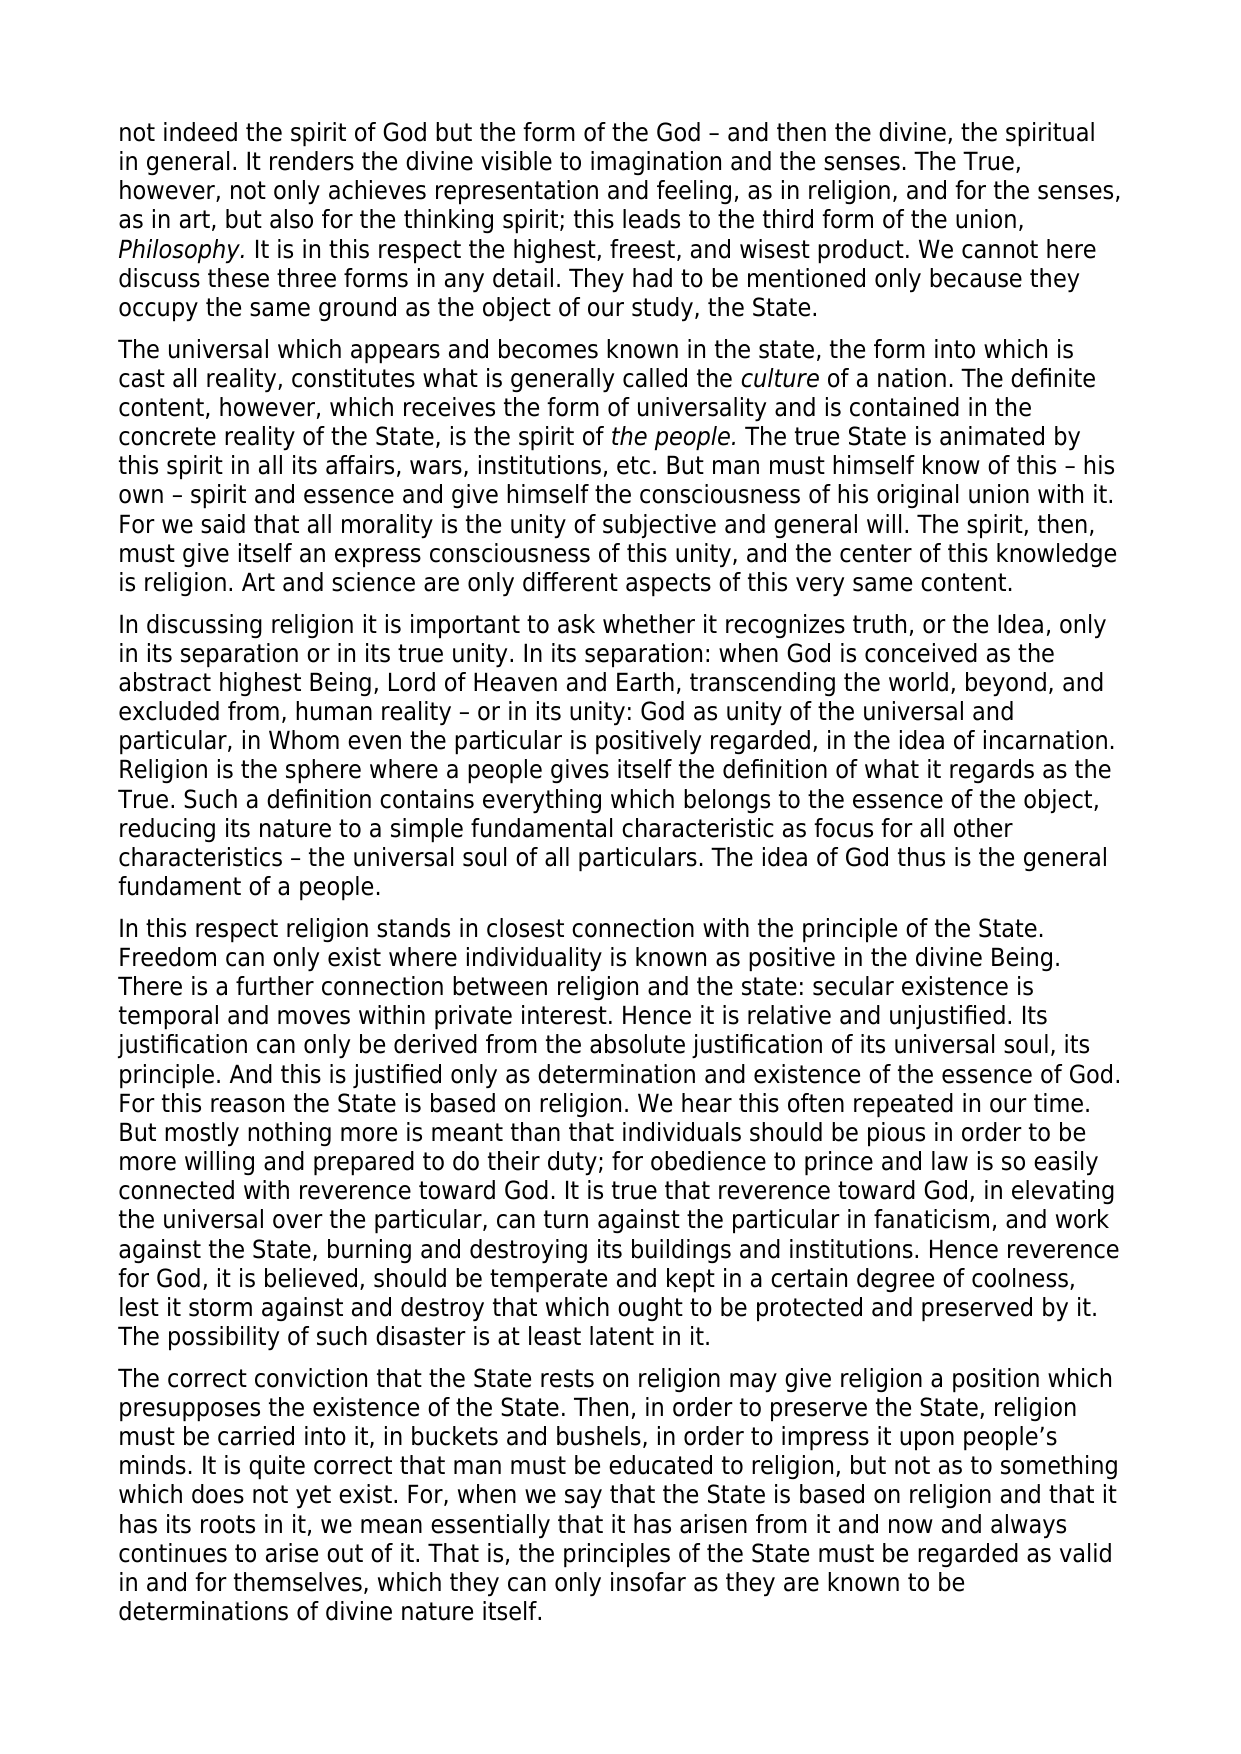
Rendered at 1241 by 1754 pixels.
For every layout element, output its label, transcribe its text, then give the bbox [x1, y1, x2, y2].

text In discussing religion it is important to ask whether it recognizes truth, or the Idea, only in its separation or in its true unity. In its separation: when God is conceived as the abstract highest Being, Lord of Heaven and Earth, transcending the world, beyond, and excluded from, human reality – or in its unity: God as unity of the universal and particular, in Whom even the particular is positively regarded, in the idea of incarnation. Religion is the sphere where a people gives itself the definition of what it regards as the True. Such a definition contains everything which belongs to the essence of the object, reducing its nature to a simple fundamental characteristic as focus for all other characteristics – the universal soul of all particulars. The idea of God thus is the general fundament of a people. [118, 610, 1122, 901]
text The correct conviction that the State rests on religion may give religion a position which presupposes the existence of the State. Then, in order to preserve the State, religion must be carried into it, in buckets and bushels, in order to impress it upon people’s minds. It is quite correct that man must be educated to religion, but not as to something which does not yet exist. For, when we say that the State is based on religion and that it has its roots in it, we mean essentially that it has arisen from it and now and always continues to arise out of it. That is, the principles of the State must be regarded as valid in and for themselves, which they can only insofar as they are known to be determinations of divine nature itself. [118, 1364, 1122, 1626]
text The universal which appears and becomes known in the state, the form into which is cast all reality, constitutes what is generally called the culture of a nation. The definite content, however, which receives the form of universality and is contained in the concrete reality of the State, is the spirit of the people. The true State is animated by this spirit in all its affairs, wars, institutions, etc. But man must himself know of this – his own – spirit and essence and give himself the consciousness of his original union with it. For we said that all morality is the unity of subjective and general will. The spirit, then, must give itself an express consciousness of this unity, and the center of this knowledge is religion. Art and science are only different aspects of this very same content. [118, 335, 1122, 597]
text not indeed the spirit of God but the form of the God – and then the divine, the spiritual in general. It renders the divine visible to imagination and the senses. The True, however, not only achieves representation and feeling, as in religion, and for the senses, as in art, but also for the thinking spirit; this leads to the third form of the union, Philosophy. It is in this respect the highest, freest, and wisest product. We cannot here discuss these three forms in any detail. They had to be mentioned only because they occupy the same ground as the object of our study, the State. [118, 118, 1122, 322]
text In this respect religion stands in closest connection with the principle of the State. Freedom can only exist where individuality is known as positive in the divine Being. There is a further connection between religion and the state: secular existence is temporal and moves within private interest. Hence it is relative and unjustified. Its justification can only be derived from the absolute justification of its universal soul, its principle. And this is justified only as determination and existence of the essence of God. For this reason the State is based on religion. We hear this often repeated in our time. But mostly nothing more is meant than that individuals should be pious in order to be more willing and prepared to do their duty; for obedience to prince and law is so easily connected with reverence toward God. It is true that reverence toward God, in elevating the universal over the particular, can turn against the particular in fanaticism, and work against the State, burning and destroying its buildings and institutions. Hence reverence for God, it is believed, should be temperate and kept in a certain degree of coolness, lest it storm against and destroy that which ought to be protected and preserved by it. The possibility of such disaster is at least latent in it. [118, 914, 1122, 1351]
